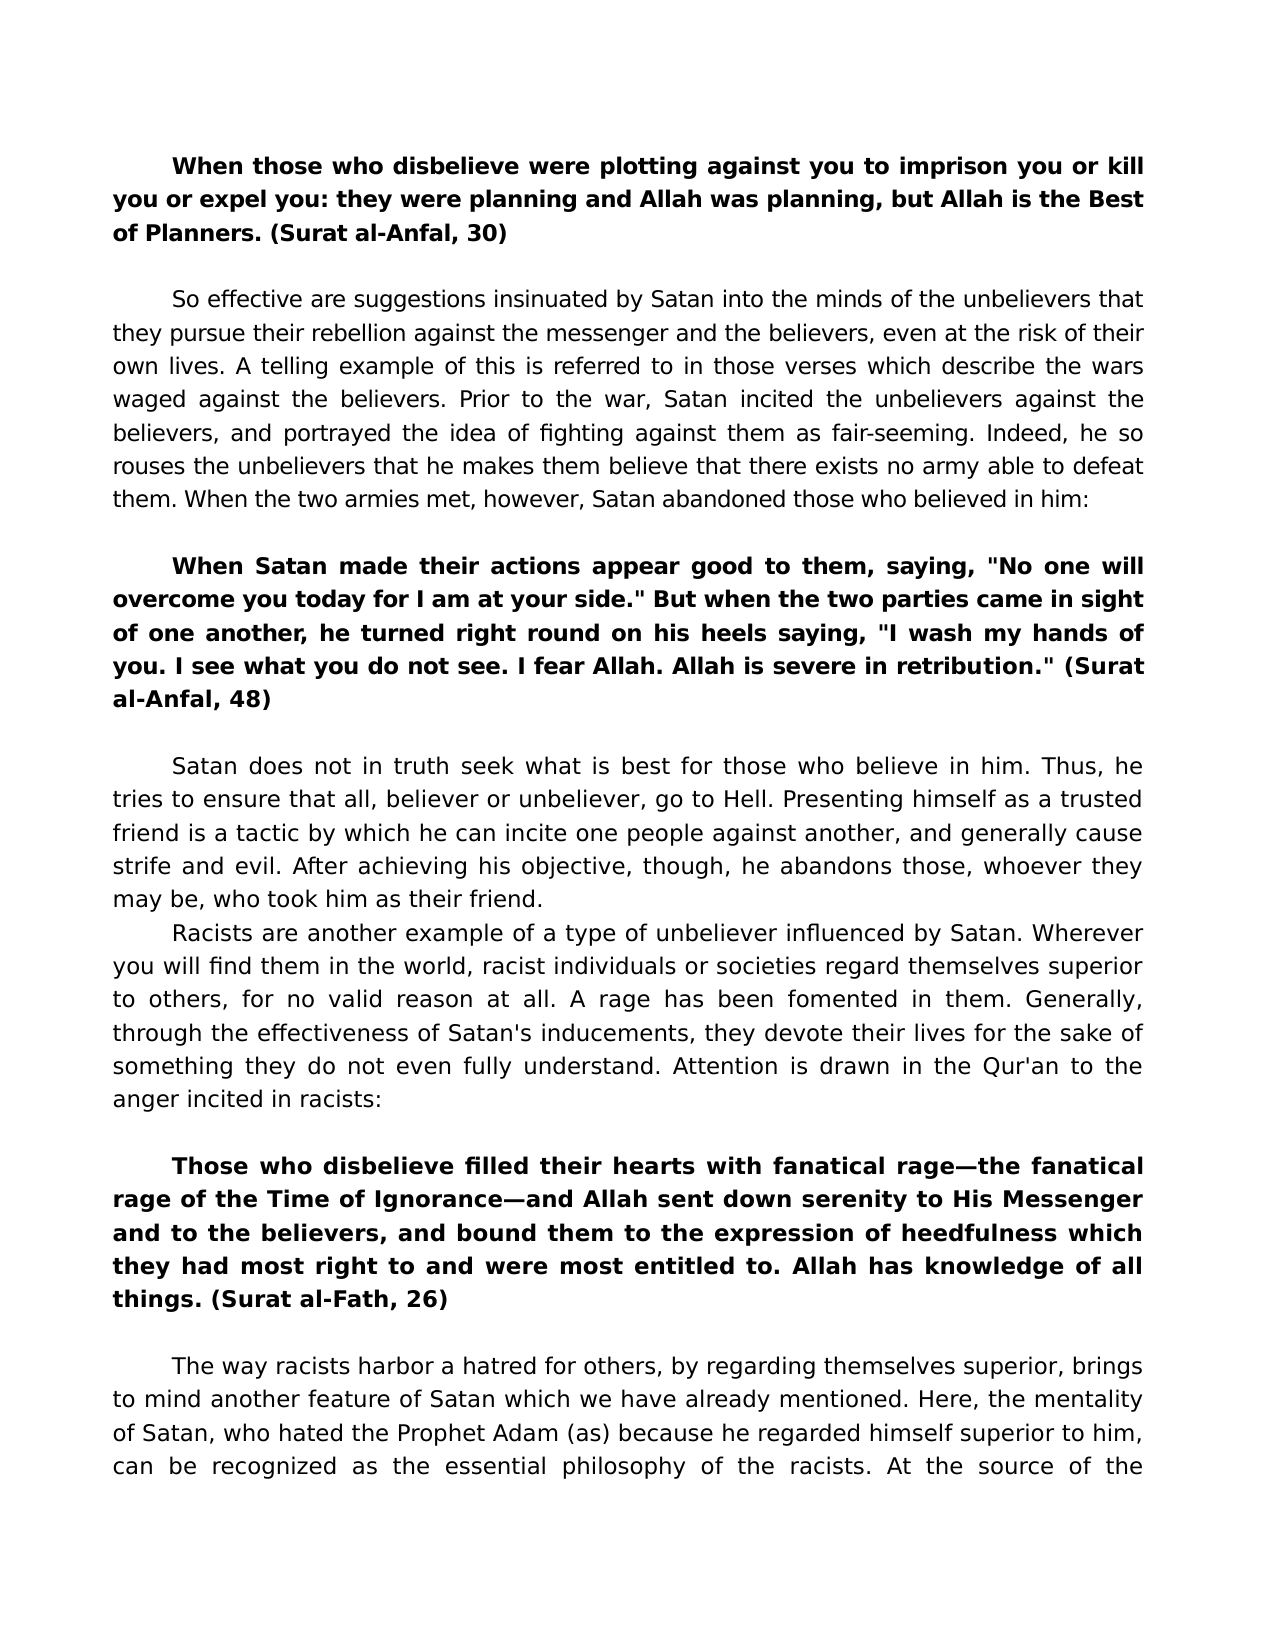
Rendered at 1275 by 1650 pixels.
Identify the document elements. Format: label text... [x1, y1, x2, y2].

text So effective are suggestions insinuated by Satan into the minds of the unbelievers that they pursue their rebellion against the messenger and the believers, even at the risk of their own lives. A telling example of this is referred to in those verses which describe the wars waged against the believers. Prior to the war, Satan incited the unbelievers against the believers, and portrayed the idea of fighting against them as fair-seeming. Indeed, he so rouses the unbelievers that he makes them believe that there exists no army able to defeat them. When the two armies met, however, Satan abandoned those who believed in him: [112, 281, 1145, 514]
text Satan does not in truth seek what is best for those who believe in him. Thus, he tries to ensure that all, believer or unbeliever, go to Hell. Presenting himself as a trusted friend is a tactic by which he can incite one people against another, and generally cause strife and evil. After achieving his objective, though, he abandons those, whoever they may be, who took him as their friend. [112, 748, 1145, 914]
text When Satan made their actions appear good to them, saying, "No one will overcome you today for I am at your side." But when the two parties came in sight of one another, he turned right round on his heels saying, "I wash my hands of you. I see what you do not see. I fear Allah. Allah is severe in retribution." (Surat al-Anfal, 48) [112, 548, 1145, 714]
text Racists are another example of a type of unbeliever influenced by Satan. Wherever you will find them in the world, racist individuals or societies regard themselves superior to others, for no valid reason at all. A rage has been fomented in them. Generally, through the effectiveness of Satan's inducements, they devote their lives for the sake of something they do not even fully understand. Attention is drawn in the Qur'an to the anger incited in racists: [112, 914, 1145, 1114]
text Those who disbelieve filled their hearts with fanatical rage—the fanatical rage of the Time of Ignorance—and Allah sent down serenity to His Messenger and to the believers, and bound them to the expression of heedfulness which they had most right to and were most entitled to. Allah has knowledge of all things. (Surat al-Fath, 26) [112, 1148, 1145, 1314]
text The way racists harbor a hatred for others, by regarding themselves superior, brings to mind another feature of Satan which we have already mentioned. Here, the mentality of Satan, who hated the Prophet Adam (as) because he regarded himself superior to him, can be recognized as the essential philosophy of the racists. At the source of the [112, 1348, 1145, 1481]
text When those who disbelieve were plotting against you to imprison you or kill you or expel you: they were planning and Allah was planning, but Allah is the Best of Planners. (Surat al-Anfal, 30) [112, 148, 1145, 248]
